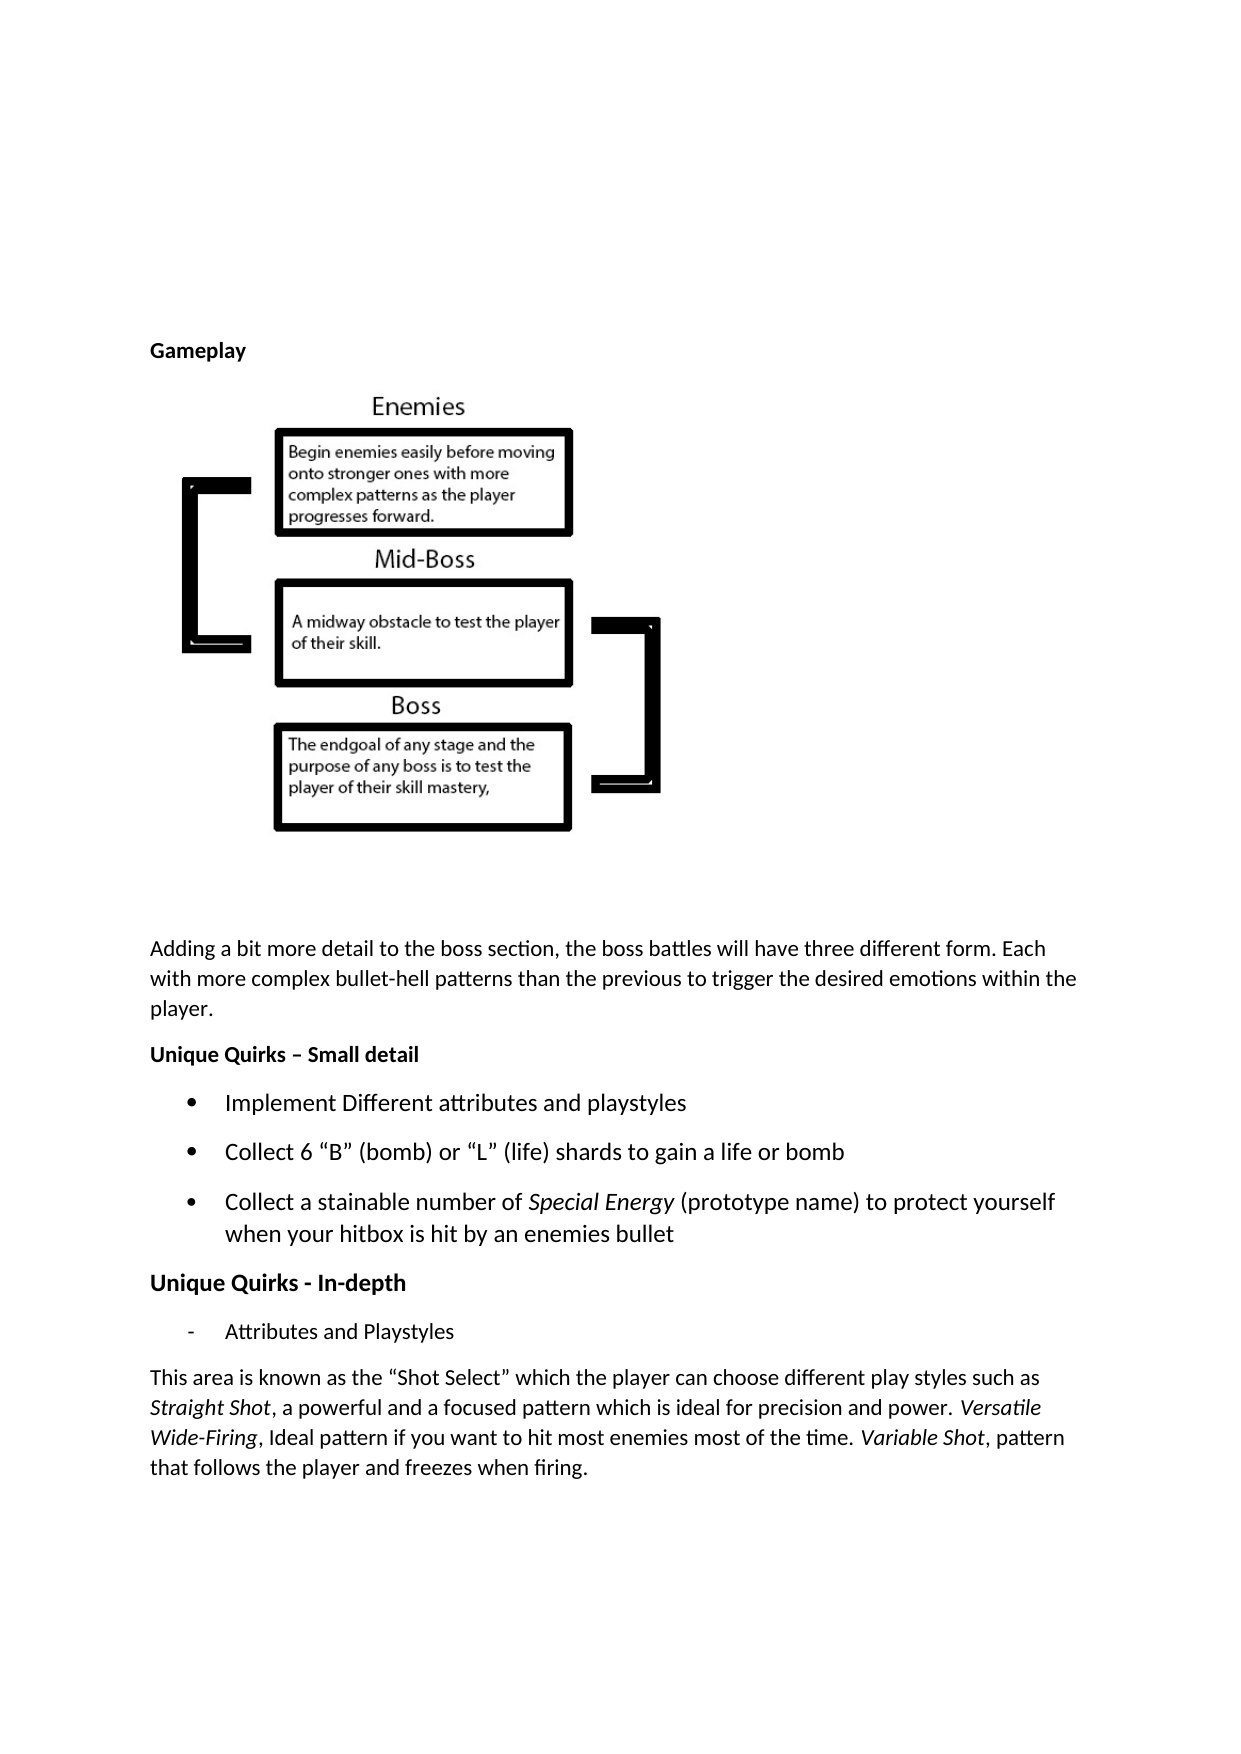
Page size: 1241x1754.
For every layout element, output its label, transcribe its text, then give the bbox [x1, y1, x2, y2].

text This area is known as the “Shot Select” which the player can choose different play styles such as Straight Shot, a powerful and a focused pattern which is ideal for precision and power. Versatile Wide-Firing, Ideal pattern if you want to hit most enemies most of the time. Variable Shot, pattern that follows the player and freezes when firing. [150, 1363, 1090, 1481]
text Adding a bit more detail to the boss section, the boss battles will have three different form. Each with more complex bullet-hell patterns than the previous to trigger the desired emotions within the player. [150, 934, 1090, 1022]
text Gameplay [150, 336, 1090, 364]
text Unique Quirks – Small detail [150, 1041, 1090, 1068]
text Unique Quirks - In-depth [150, 1267, 1090, 1298]
list Collect 6 “B” (bomb) or “L” (life) shards to gain a life or bomb [187, 1136, 1090, 1167]
list Attributes and Playstyles [187, 1317, 1090, 1345]
list Collect a stainable number of Special Energy (prototype name) to protect yourself when your hitbox is hit by an enemies bullet [187, 1186, 1090, 1249]
list Implement Different attributes and playstyles [187, 1087, 1090, 1118]
